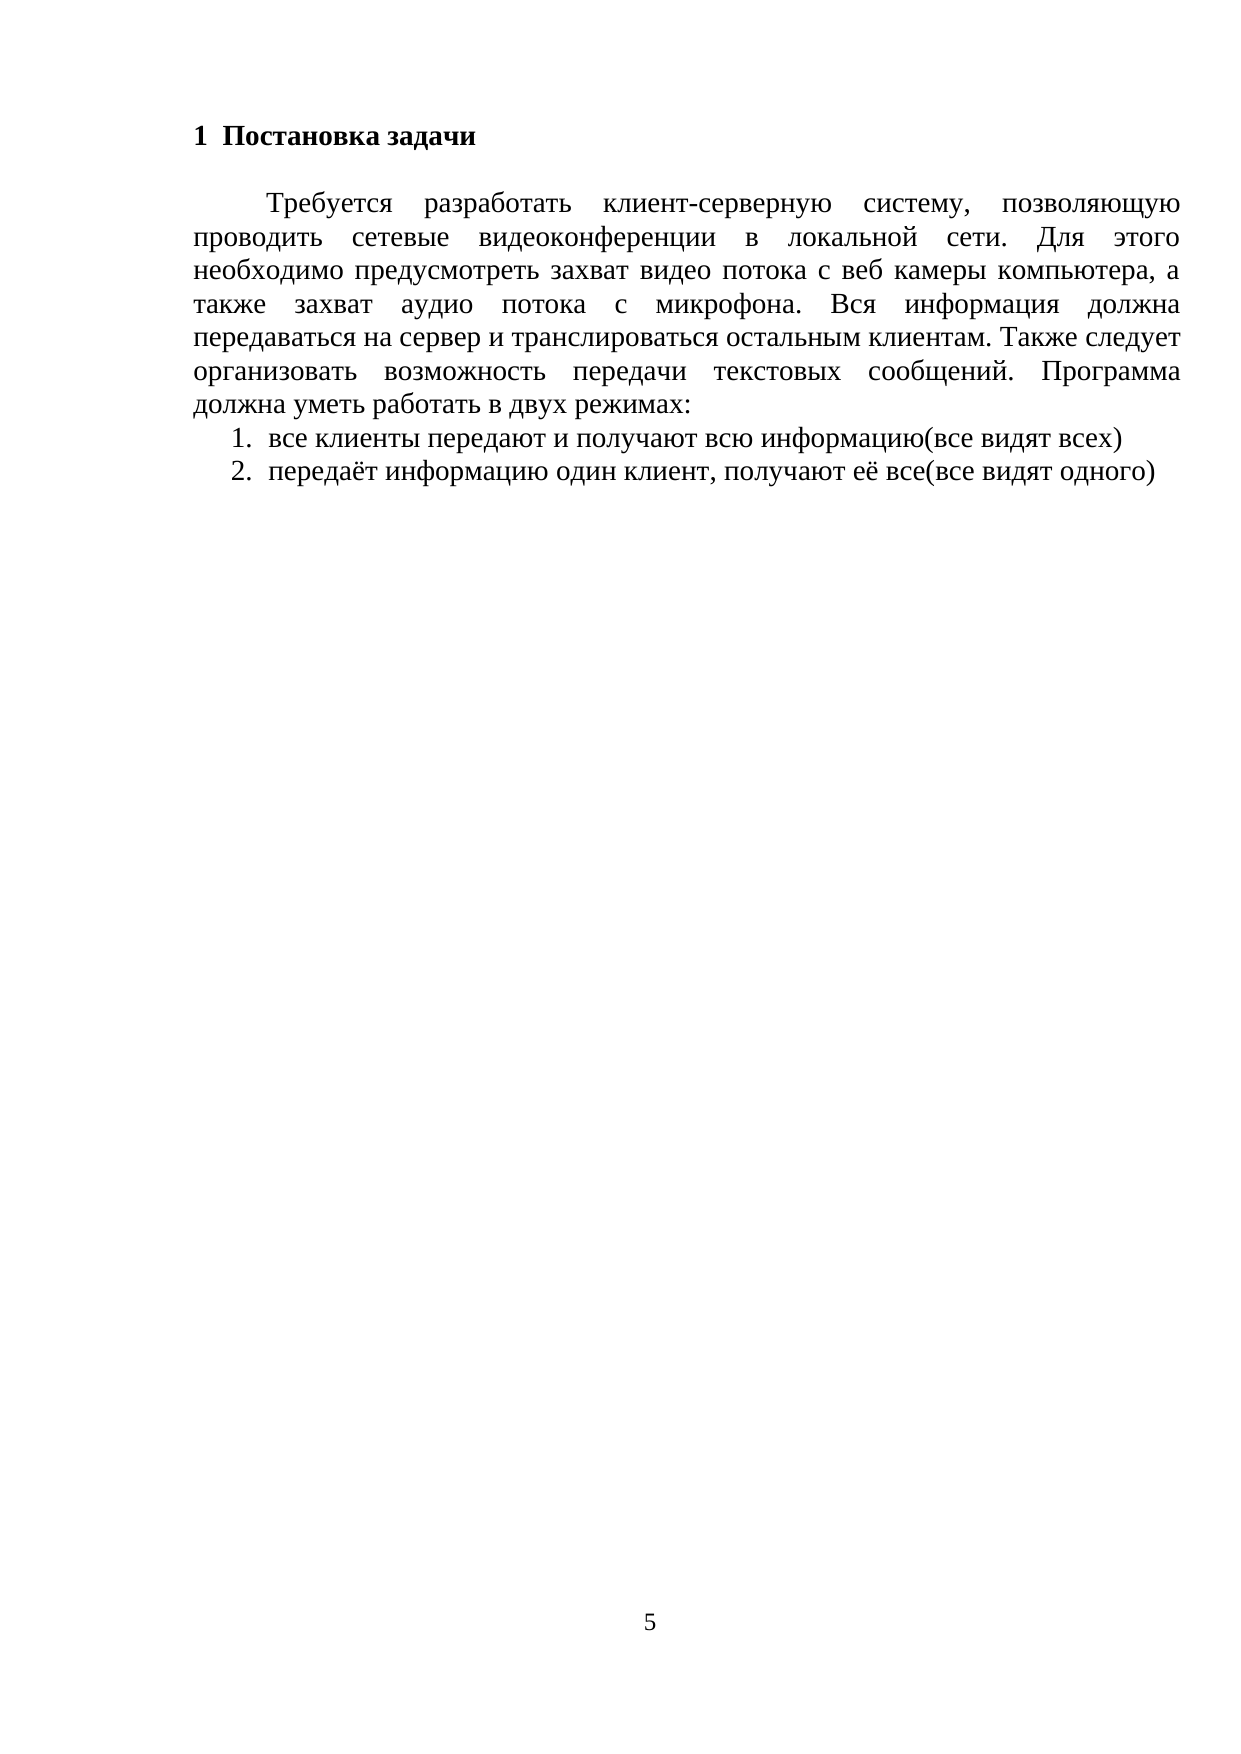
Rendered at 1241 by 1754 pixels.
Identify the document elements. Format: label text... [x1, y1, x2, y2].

list все клиенты передают и получают всю информацию(все видят всех) [231, 420, 1181, 453]
text Требуется разработать клиент-серверную систему, позволяющую проводить сетевые видеоконференции в локальной сети. Для этого необходимо предусмотреть захват видео потока с веб камеры компьютера, а также захват аудио потока с микрофона. Вся информация должна передаваться на сервер и транслироваться остальным клиентам. Также следует организовать возможность передачи текстовых сообщений. Программа должна уметь работать в двух режимах: [193, 185, 1181, 420]
text 1 Постановка задачи [193, 118, 1181, 152]
list передаёт информацию один клиент, получают её все(все видят одного) [231, 453, 1181, 487]
